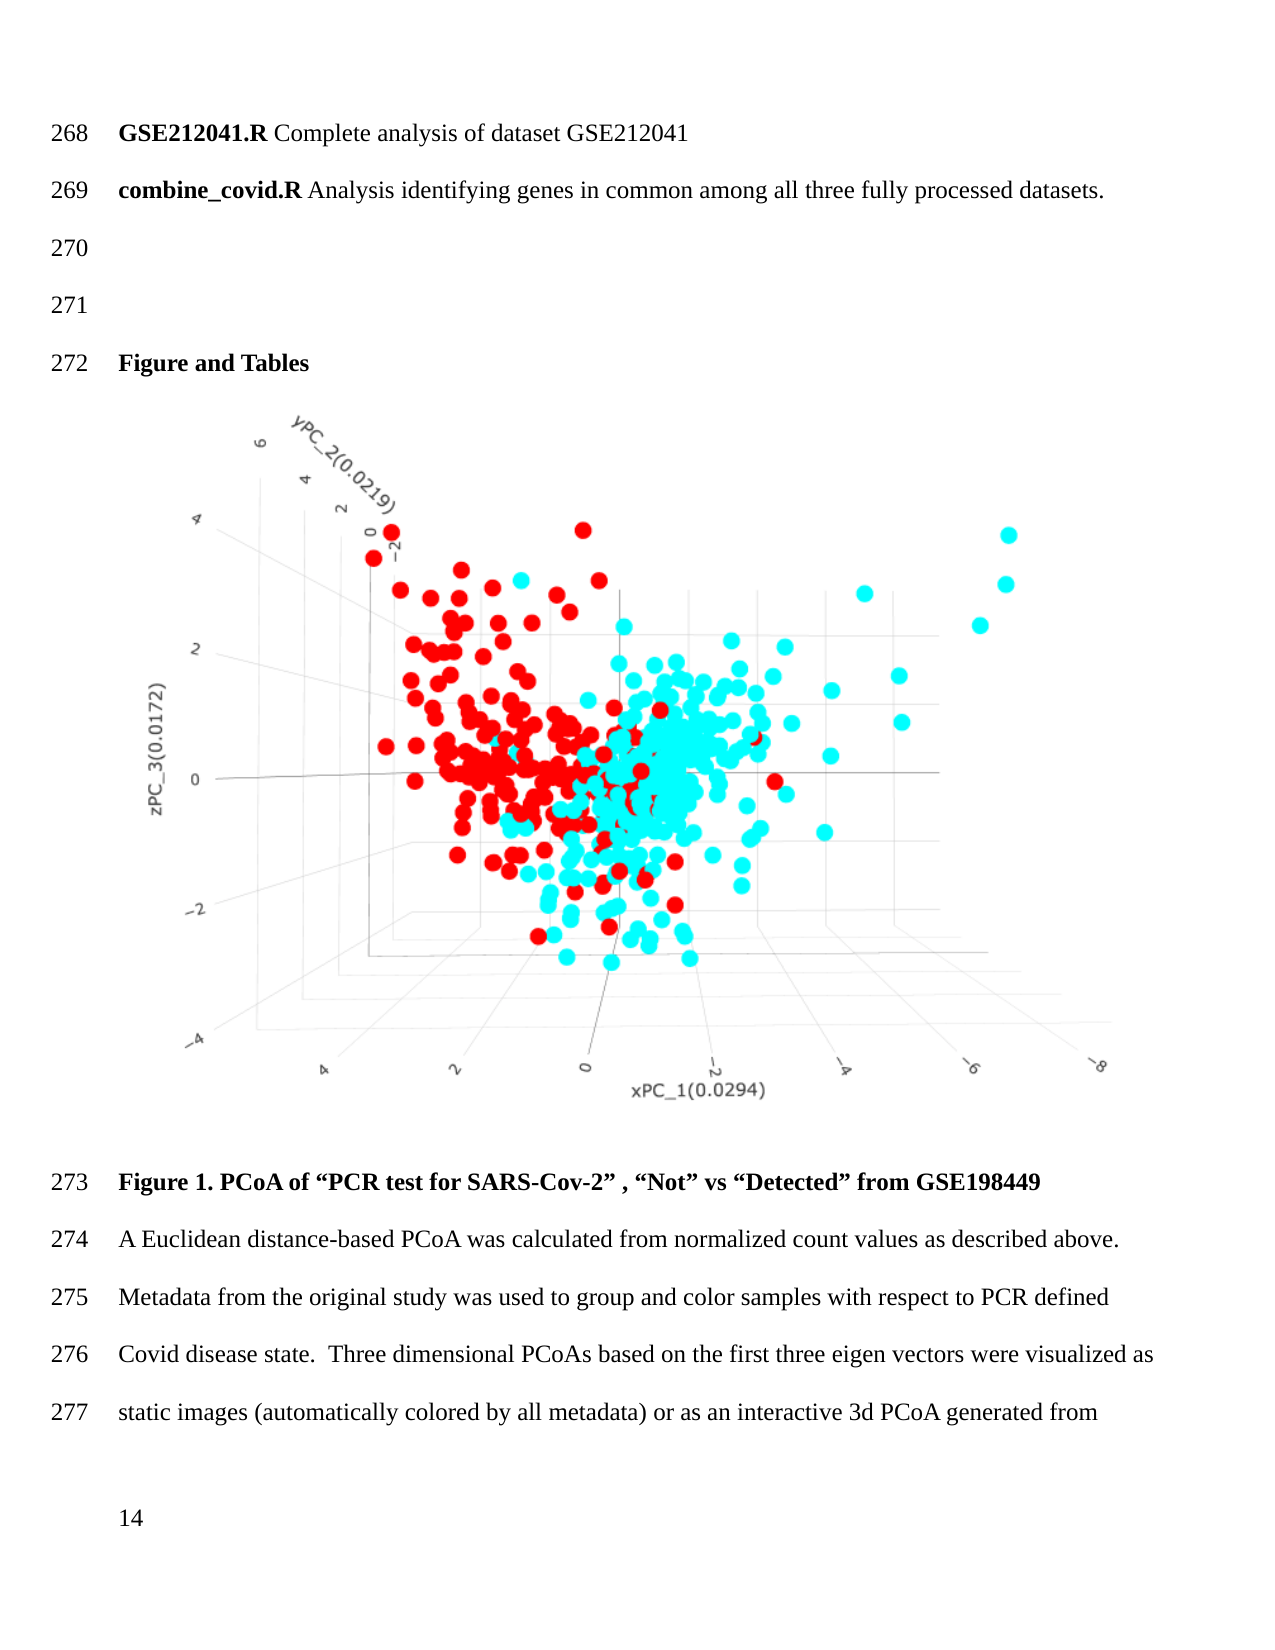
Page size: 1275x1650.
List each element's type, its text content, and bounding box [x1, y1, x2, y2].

text Figure 1. PCoA of “PCR test for SARS-Cov-2” , “Not” vs “Detected” from GSE198449 [118, 1109, 1157, 1195]
text GSE212041.R Complete analysis of dataset GSE212041 [118, 118, 1157, 147]
text Figure and Tables [118, 348, 1157, 377]
text A Euclidean distance-based PCoA was calculated from normalized count values as described above. Metadata from the original study was used to group and color samples with respect to PCR defined Covid disease state. Three dimensional PCoAs based on the first three eigen vectors were visualized as static images (automatically colored by all metadata) or as an interactive 3d PCoA generated from [118, 1224, 1157, 1425]
text combine_covid.R Analysis identifying genes in common among all three fully processed datasets. [118, 176, 1157, 204]
picture [118, 405, 1157, 1109]
